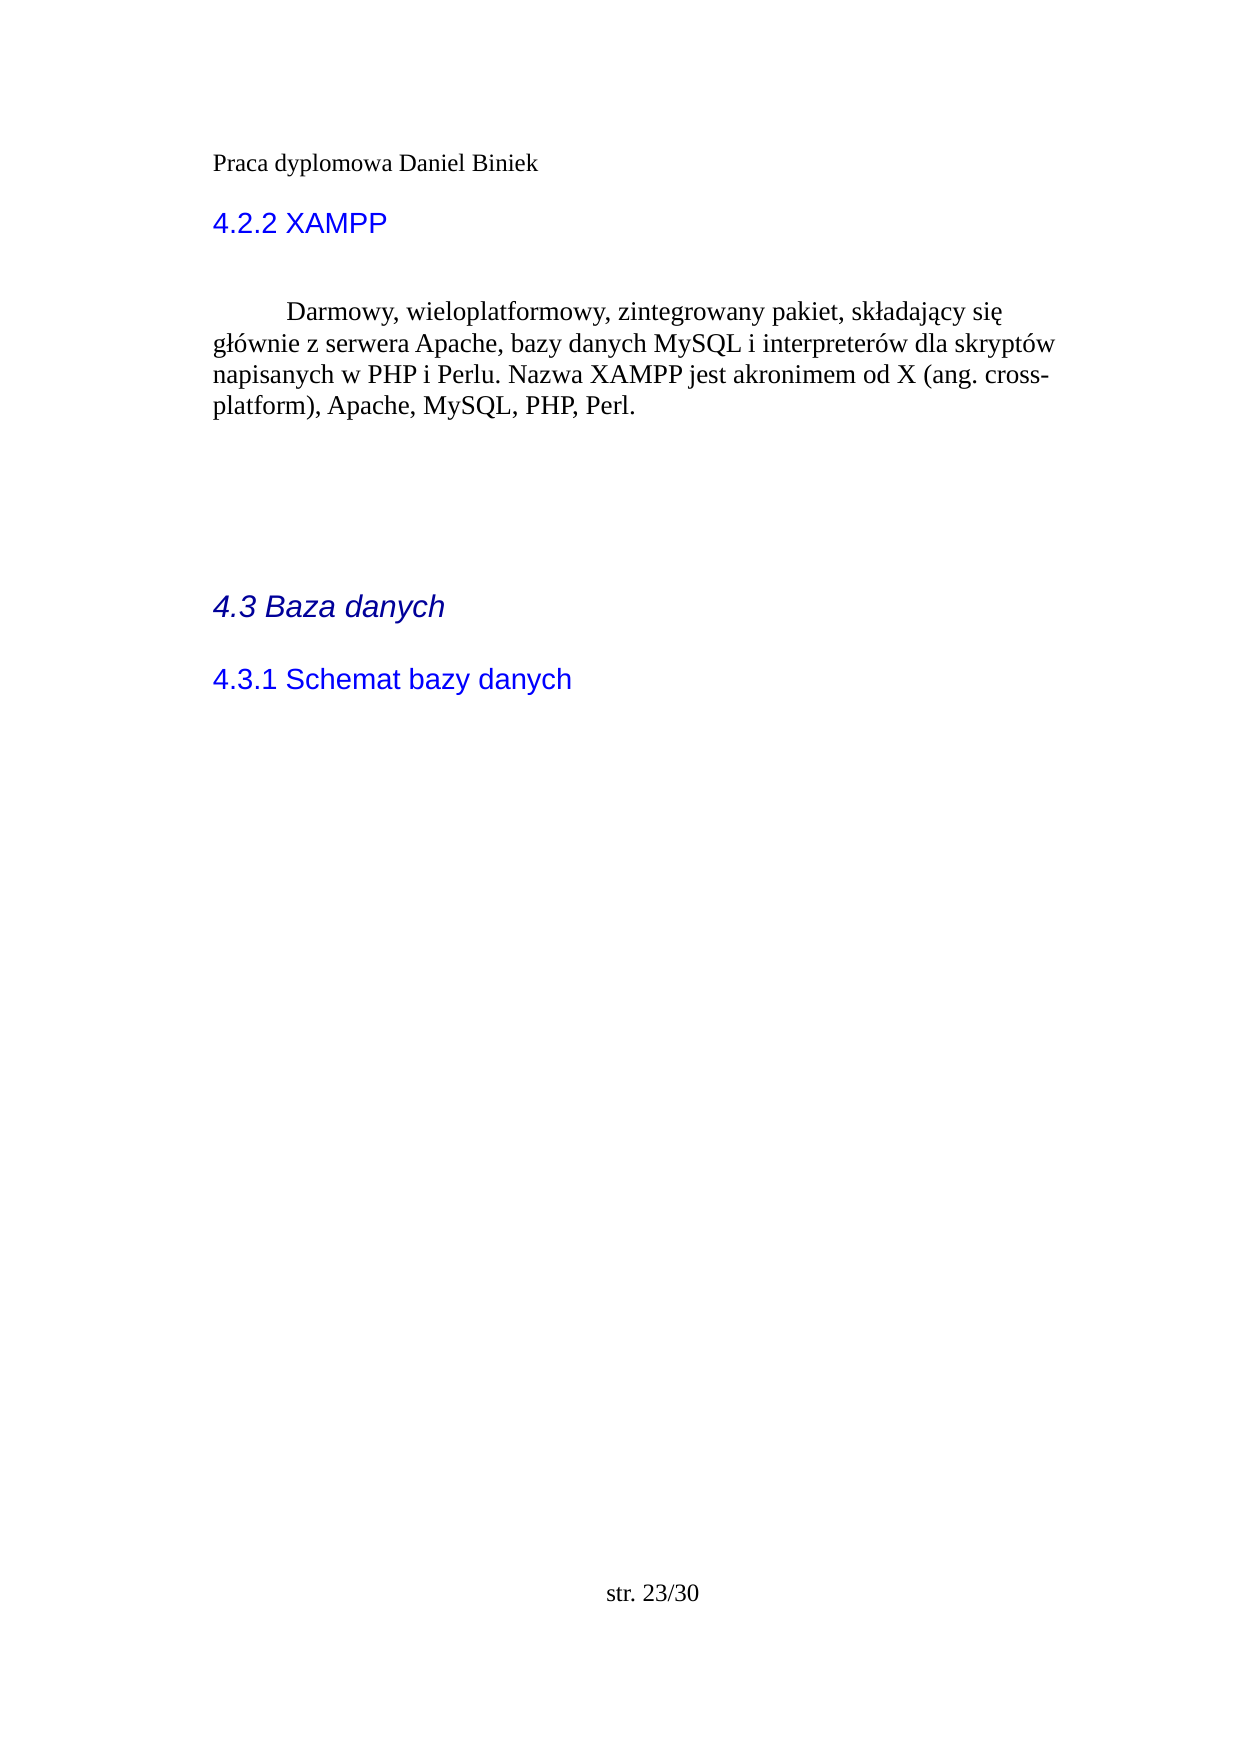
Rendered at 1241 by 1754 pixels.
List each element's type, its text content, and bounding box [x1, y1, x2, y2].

subtitle 4.3.1 Schemat bazy danych [213, 662, 1093, 696]
subtitle 4.2.2 XAMPP [213, 206, 1093, 239]
text Darmowy, wieloplatformowy, zintegrowany pakiet, składający się głównie z serwera Apache, bazy danych MySQL i interpreterów dla skryptów napisanych w PHP i Perlu. Nazwa XAMPP jest akronimem od X (ang. cross-platform), Apache, MySQL, PHP, Perl. [213, 296, 1093, 420]
subtitle 4.3 Baza danych [213, 588, 1093, 624]
